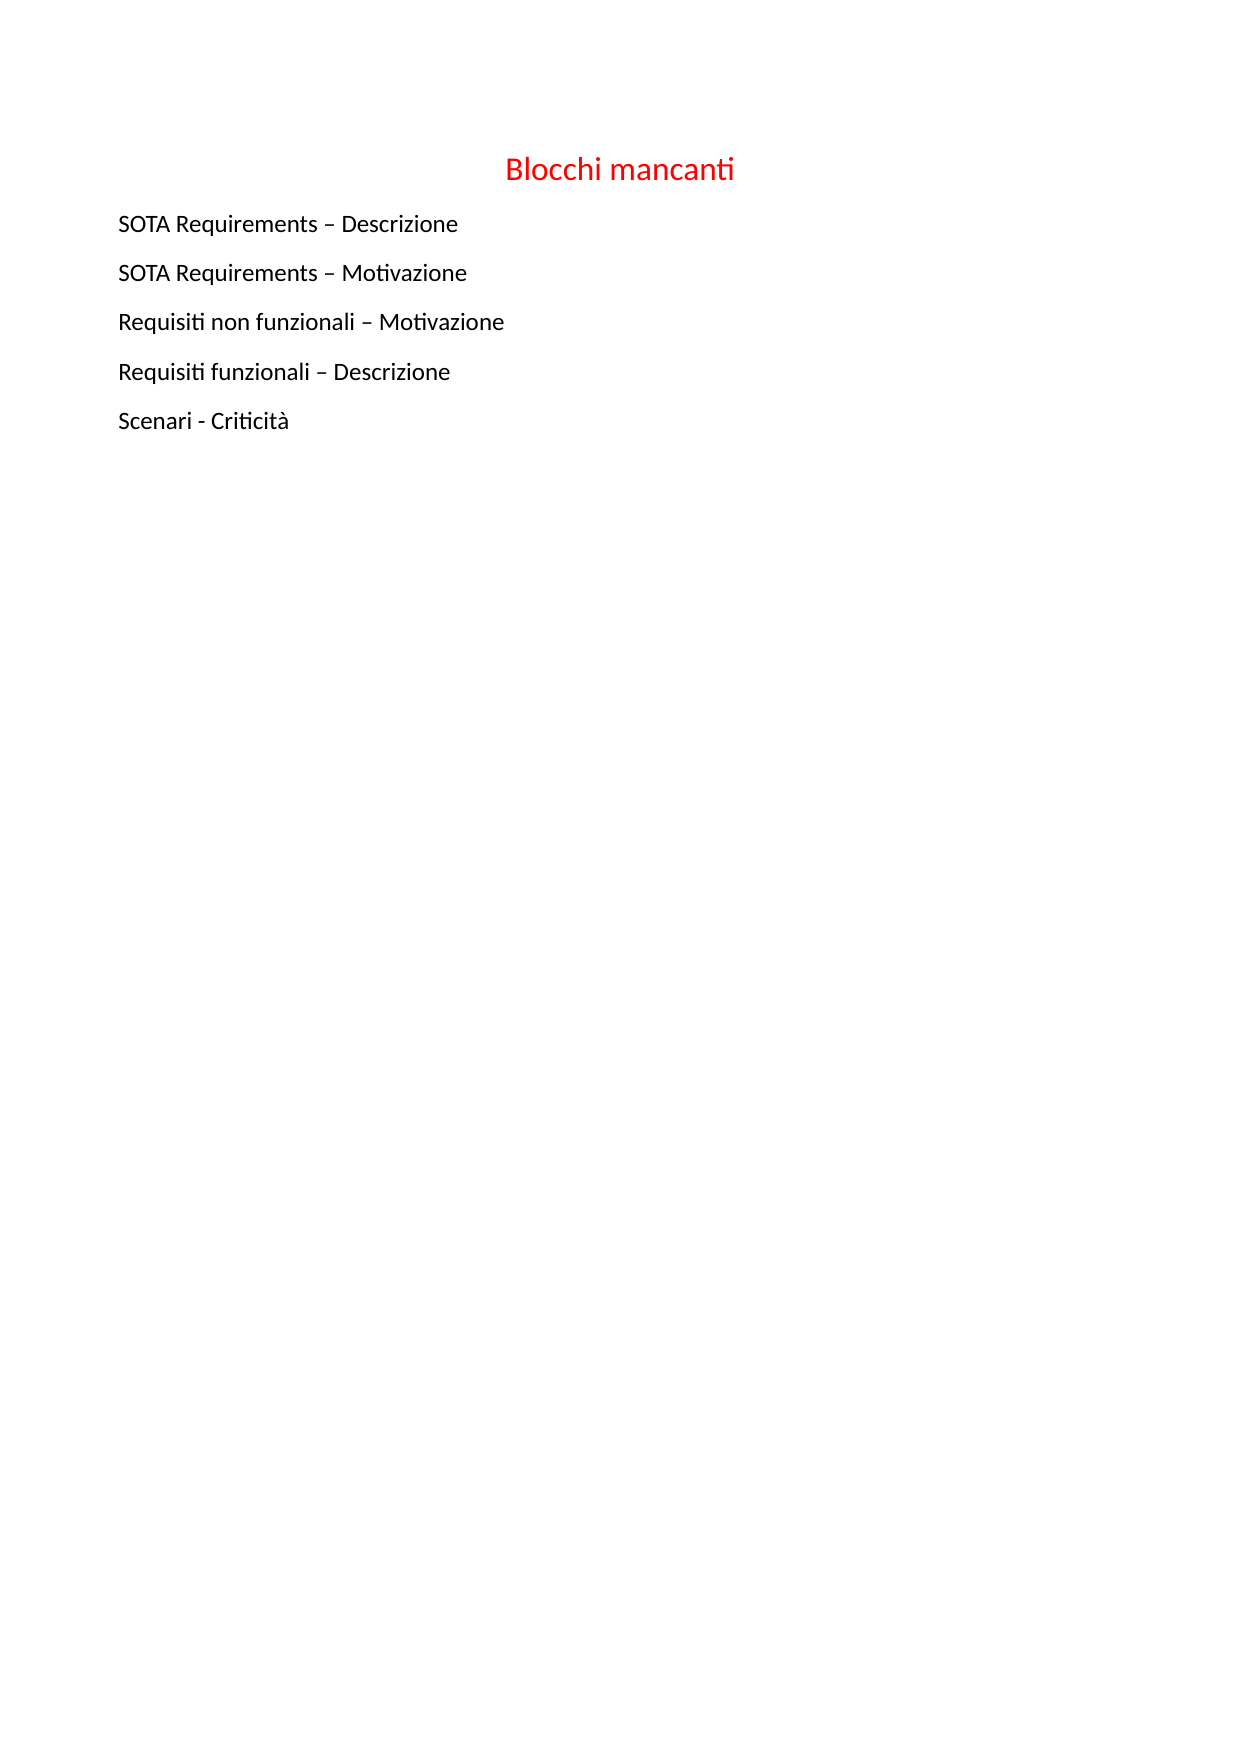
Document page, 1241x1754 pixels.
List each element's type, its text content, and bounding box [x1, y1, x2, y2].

text Requisiti non funzionali – Motivazione [118, 306, 1122, 337]
text SOTA Requirements – Descrizione [118, 208, 1122, 238]
text SOTA Requirements – Motivazione [118, 257, 1122, 288]
text Requisiti funzionali – Descrizione [118, 356, 1122, 386]
text Scenari - Criticità [118, 405, 1122, 435]
text Blocchi mancanti [118, 148, 1122, 188]
